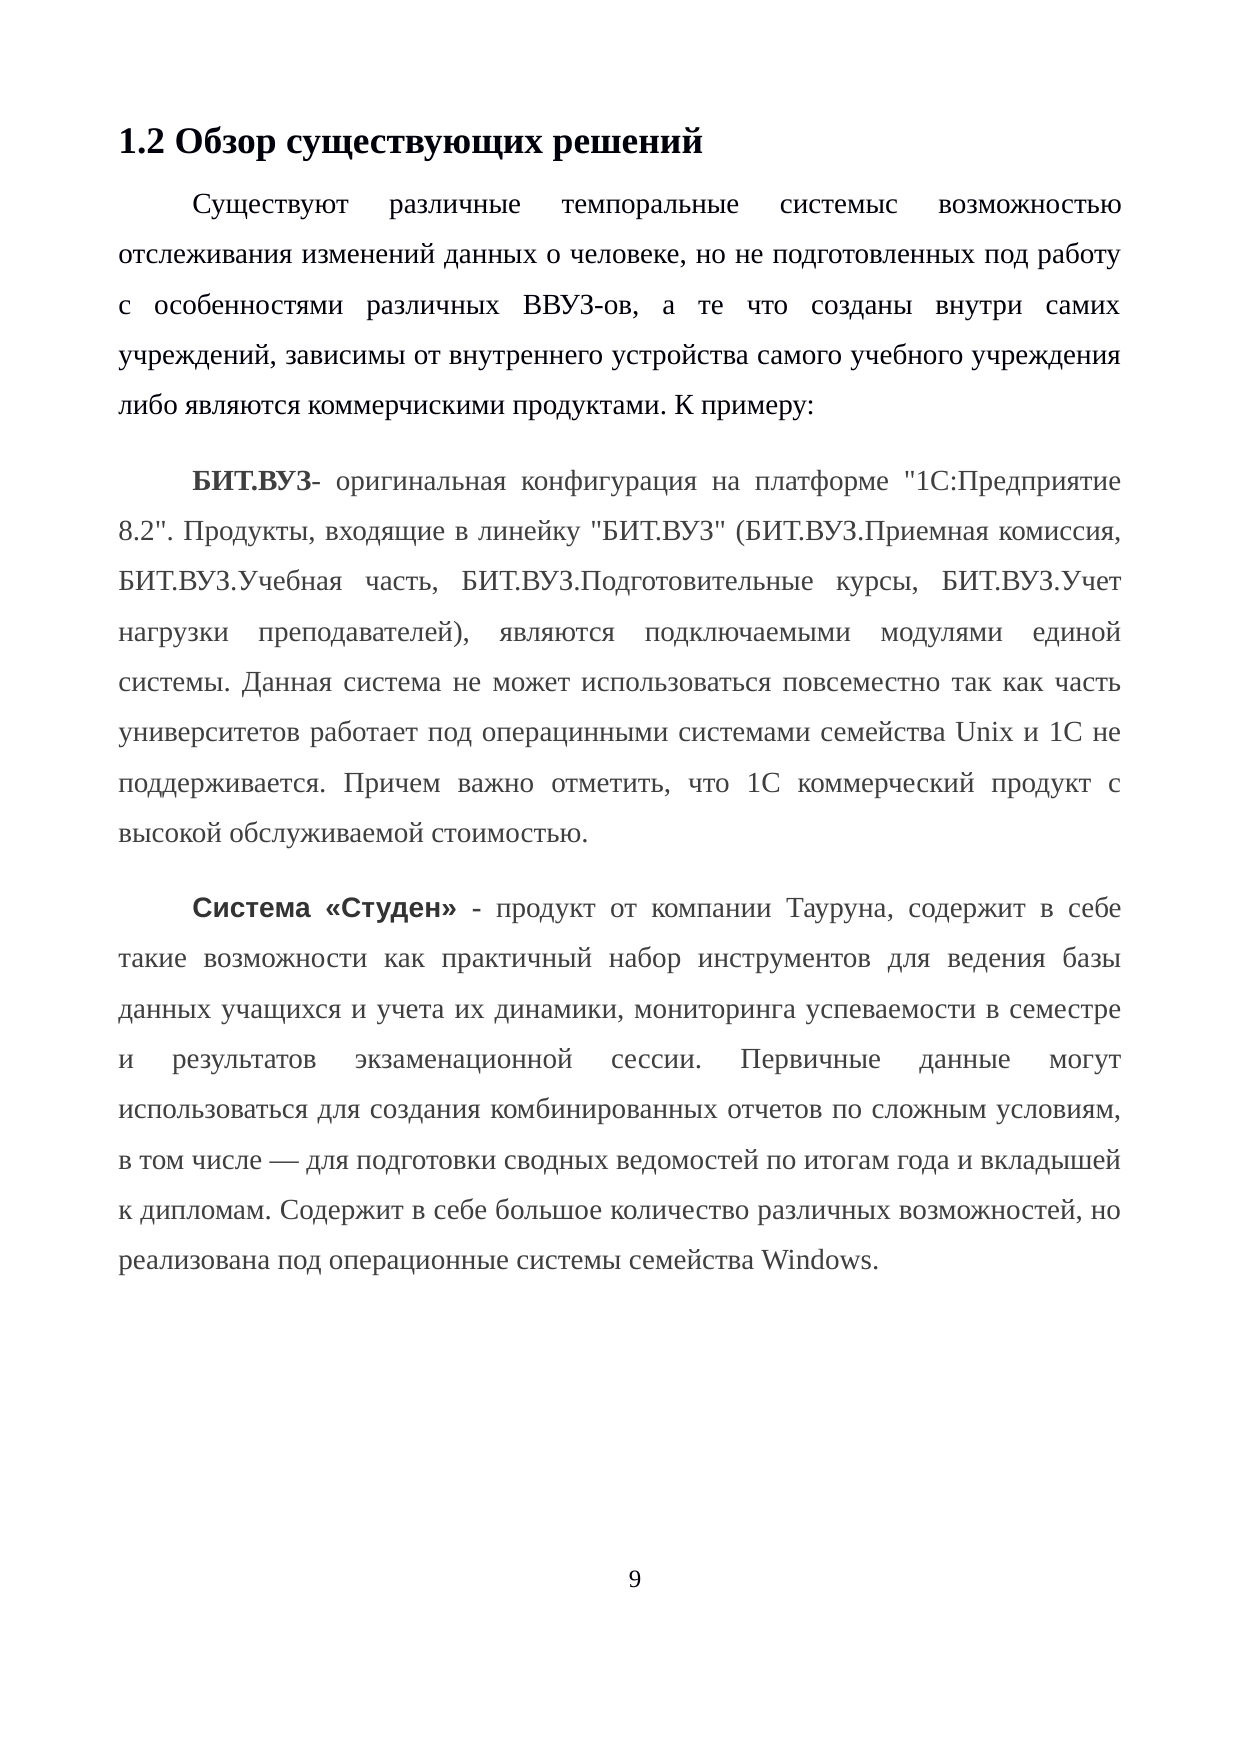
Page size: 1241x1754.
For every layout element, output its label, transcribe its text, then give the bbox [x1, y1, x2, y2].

subtitle Система «Студен» - продукт от компании Тауруна, содержит в себе такие возможности как практичный набор инструментов для ведения базы данных учащихся и учета их динамики, мониторинга успеваемости в семестре и результатов экзаменационной сессии. Первичные данные могут использоваться для создания комбинированных отчетов по сложным условиям, в том числе — для подготовки сводных ведомостей по итогам года и вкладышей к дипломам. Содержит в себе большое количество различных возможностей, но реализована под операционные системы семейства Windows. [118, 890, 1122, 1276]
subtitle Существуют различные темпоральные системыс возможностью отслеживания изменений данных о человеке, но не подготовленных под работу с особенностями различных ВВУЗ-ов, а те что созданы внутри самих учреждений, зависимы от внутреннего устройства самого учебного учреждения либо являются коммерчискими продуктами. К примеру: [118, 186, 1122, 421]
subtitle 1.2 Обзор существующих решений [118, 118, 1122, 161]
subtitle БИТ.ВУЗ- оригинальная конфигурация на платформе "1С:Предприятие 8.2". Продукты, входящие в линейку "БИТ.ВУЗ" (БИТ.ВУЗ.Приемная комиссия, БИТ.ВУЗ.Учебная часть, БИТ.ВУЗ.Подготовительные курсы, БИТ.ВУЗ.Учет нагрузки преподавателей), являются подключаемыми модулями единой системы. Данная система не может использоваться повсеместно так как часть университетов работает под операцинными системами семейства Unix и 1С не поддерживается. Причем важно отметить, что 1С коммерческий продукт с высокой обслуживаемой стоимостью. [118, 463, 1122, 848]
